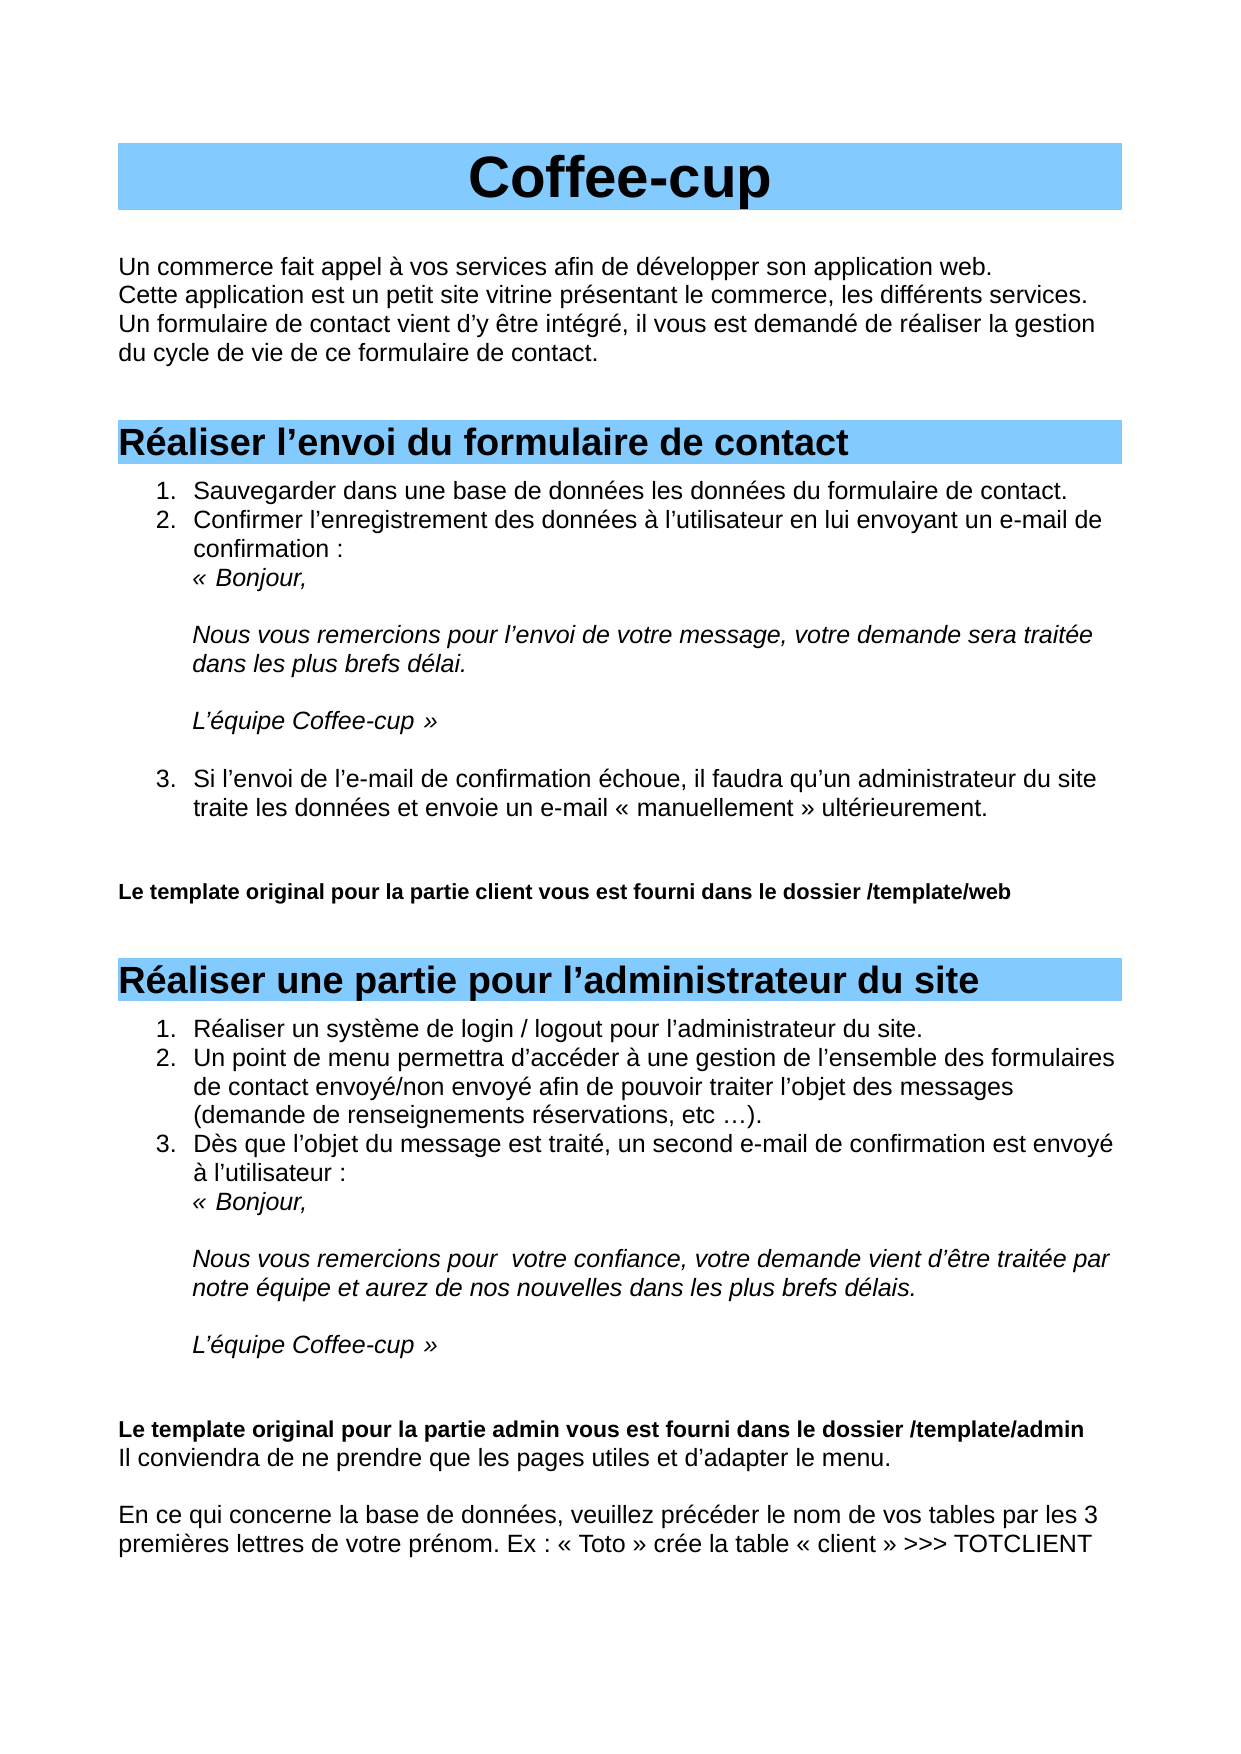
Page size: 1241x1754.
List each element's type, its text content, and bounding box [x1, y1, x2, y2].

list Sauvegarder dans une base de données les données du formulaire de contact. [156, 476, 1122, 505]
list Réaliser un système de login / logout pour l’administrateur du site. [156, 1014, 1122, 1043]
text L’équipe Coffee-cup » [192, 1330, 1122, 1359]
list Si l’envoi de l’e-mail de confirmation échoue, il faudra qu’un administrateur du site traite les données et envoie un e-mail « manuellement » ultérieurement. [156, 764, 1122, 821]
text L’équipe Coffee-cup » [192, 706, 1122, 735]
subtitle Réaliser une partie pour l’administrateur du site [118, 958, 1122, 1001]
subtitle Réaliser l’envoi du formulaire de contact [118, 420, 1122, 464]
text « Bonjour, [192, 563, 1122, 591]
text Il conviendra de ne prendre que les pages utiles et d’adapter le menu. [118, 1443, 1122, 1472]
list Dès que l’objet du message est traité, un second e-mail de confirmation est envoyé à l’utilisateur : [156, 1129, 1122, 1186]
text Cette application est un petit site vitrine présentant le commerce, les différents services. [118, 280, 1122, 309]
text Nous vous remercions pour votre confiance, votre demande vient d’être traitée par notre équipe et aurez de nos nouvelles dans les plus brefs délais. [192, 1244, 1122, 1301]
text Nous vous remercions pour l’envoi de votre message, votre demande sera traitée dans les plus brefs délai. [192, 620, 1122, 678]
title Coffee-cup [118, 143, 1122, 210]
text Le template original pour la partie admin vous est fourni dans le dossier /template/admin [118, 1416, 1122, 1443]
text Le template original pour la partie client vous est fourni dans le dossier /template/web [118, 879, 1122, 904]
text « Bonjour, [192, 1186, 1122, 1215]
text En ce qui concerne la base de données, veuillez précéder le nom de vos tables par les 3 premières lettres de votre prénom. Ex : « Toto » crée la table « client » >>> TOTCLIENT [118, 1500, 1122, 1558]
list Confirmer l’enregistrement des données à l’utilisateur en lui envoyant un e-mail de confirmation : [156, 505, 1122, 563]
text Un formulaire de contact vient d’y être intégré, il vous est demandé de réaliser la gestion du cycle de vie de ce formulaire de contact. [118, 309, 1122, 366]
text Un commerce fait appel à vos services afin de développer son application web. [118, 251, 1122, 280]
list Un point de menu permettra d’accéder à une gestion de l’ensemble des formulaires de contact envoyé/non envoyé afin de pouvoir traiter l’objet des messages (demande de renseignements réservations, etc …). [156, 1043, 1122, 1129]
